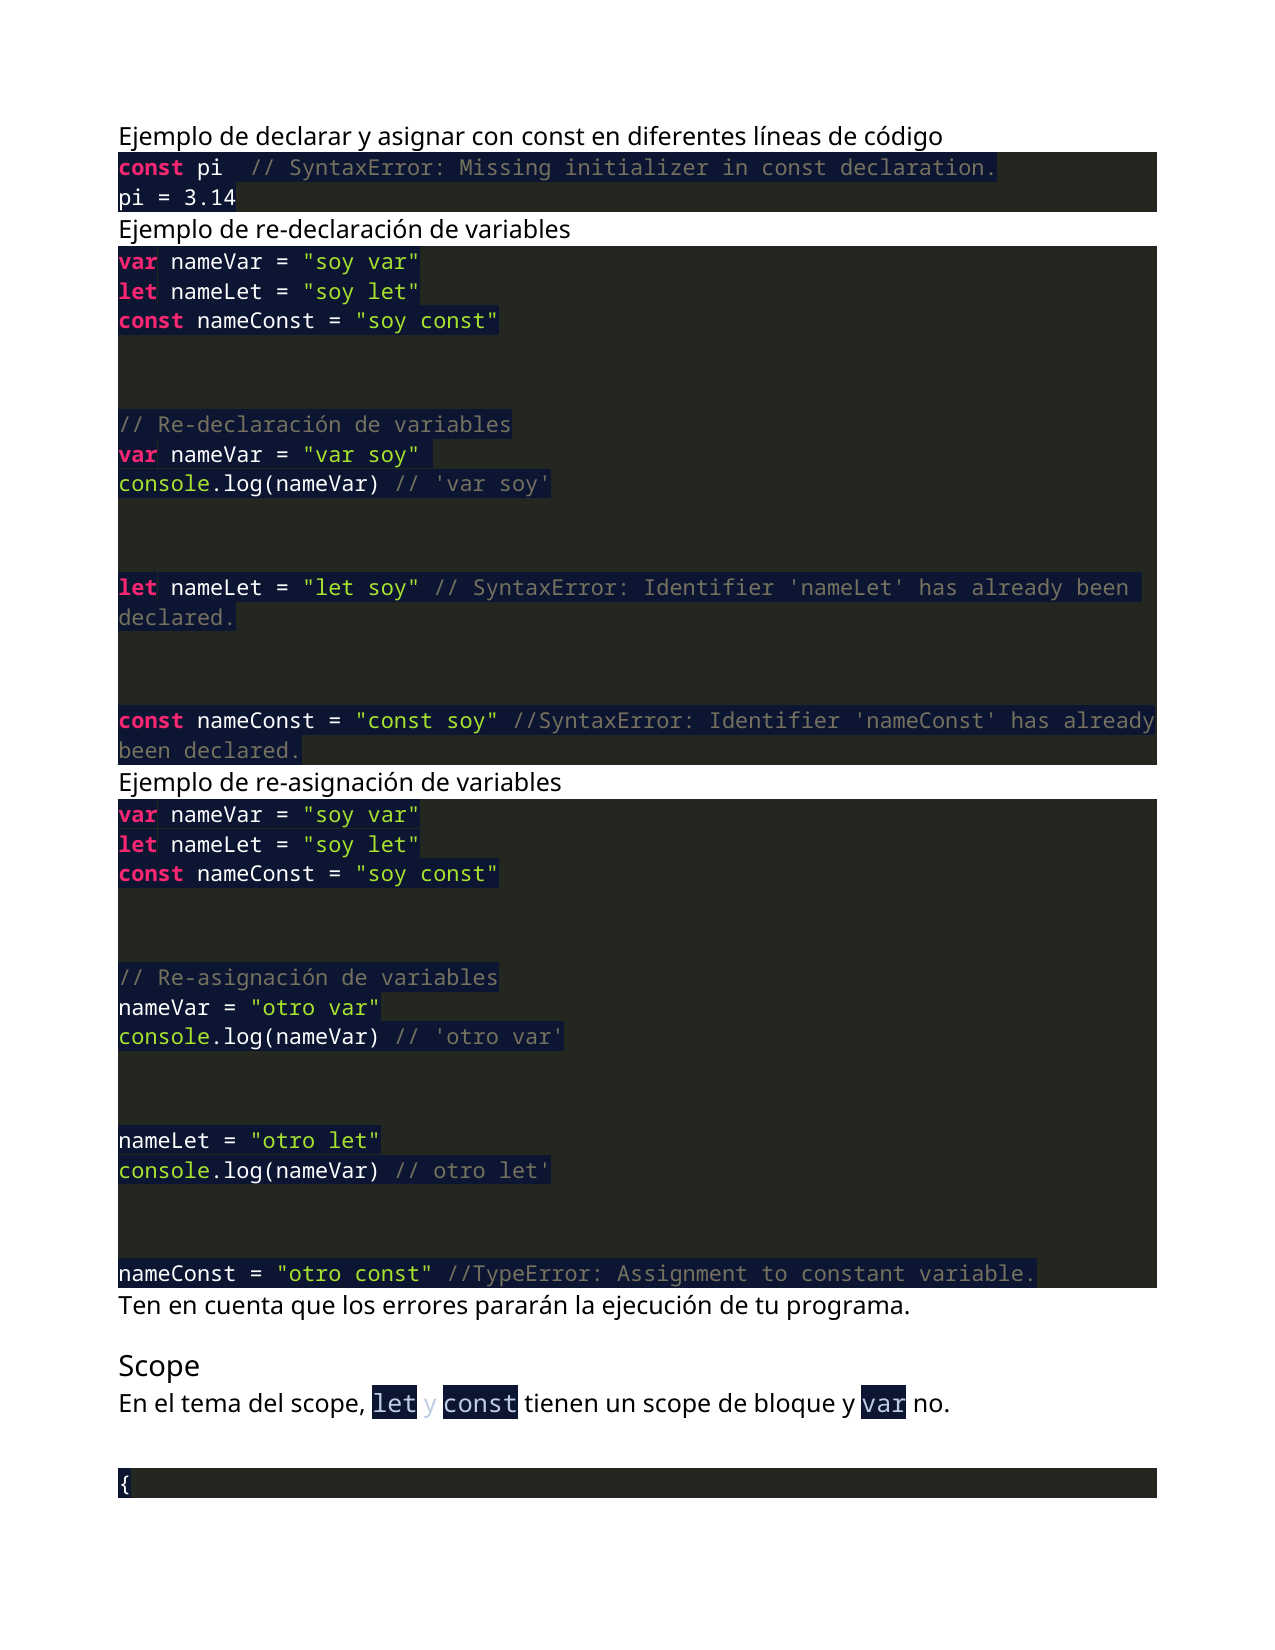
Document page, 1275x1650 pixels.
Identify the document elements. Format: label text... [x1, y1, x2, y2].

text // Re-asignación de variables [118, 962, 1157, 992]
text console.log(nameVar) // 'otro var' [118, 1021, 1157, 1051]
text pi = 3.14 [118, 182, 1157, 212]
text let nameLet = "soy let" [118, 828, 1157, 858]
subtitle Scope [118, 1346, 1157, 1385]
subtitle Ejemplo de declarar y asignar con const en diferentes líneas de código [118, 118, 1157, 152]
text let nameLet = "let soy" // SyntaxError: Identifier 'nameLet' has already been declared. [118, 572, 1157, 631]
text const pi // SyntaxError: Missing initializer in const declaration. [118, 152, 1157, 182]
text const nameConst = "soy const" [118, 858, 1157, 888]
text Ten en cuenta que los errores pararán la ejecución de tu programa. [118, 1288, 1157, 1322]
text var nameVar = "soy var" [118, 246, 1157, 276]
subtitle Ejemplo de re-asignación de variables [118, 765, 1157, 799]
text var nameVar = "var soy" [118, 439, 1157, 468]
text console.log(nameVar) // otro let' [118, 1154, 1157, 1184]
text { [118, 1468, 1157, 1498]
text nameLet = "otro let" [118, 1125, 1157, 1154]
text En el tema del scope, let y const tienen un scope de bloque y var no. [118, 1385, 1157, 1419]
text // Re-declaración de variables [118, 409, 1157, 439]
text let nameLet = "soy let" [118, 276, 1157, 305]
text nameConst = "otro const" //TypeError: Assignment to constant variable. [118, 1258, 1157, 1288]
subtitle Ejemplo de re-declaración de variables [118, 212, 1157, 246]
text const nameConst = "const soy" //SyntaxError: Identifier 'nameConst' has already been declared. [118, 705, 1157, 765]
text nameVar = "otro var" [118, 992, 1157, 1021]
text const nameConst = "soy const" [118, 305, 1157, 335]
text var nameVar = "soy var" [118, 799, 1157, 828]
text console.log(nameVar) // 'var soy' [118, 468, 1157, 498]
